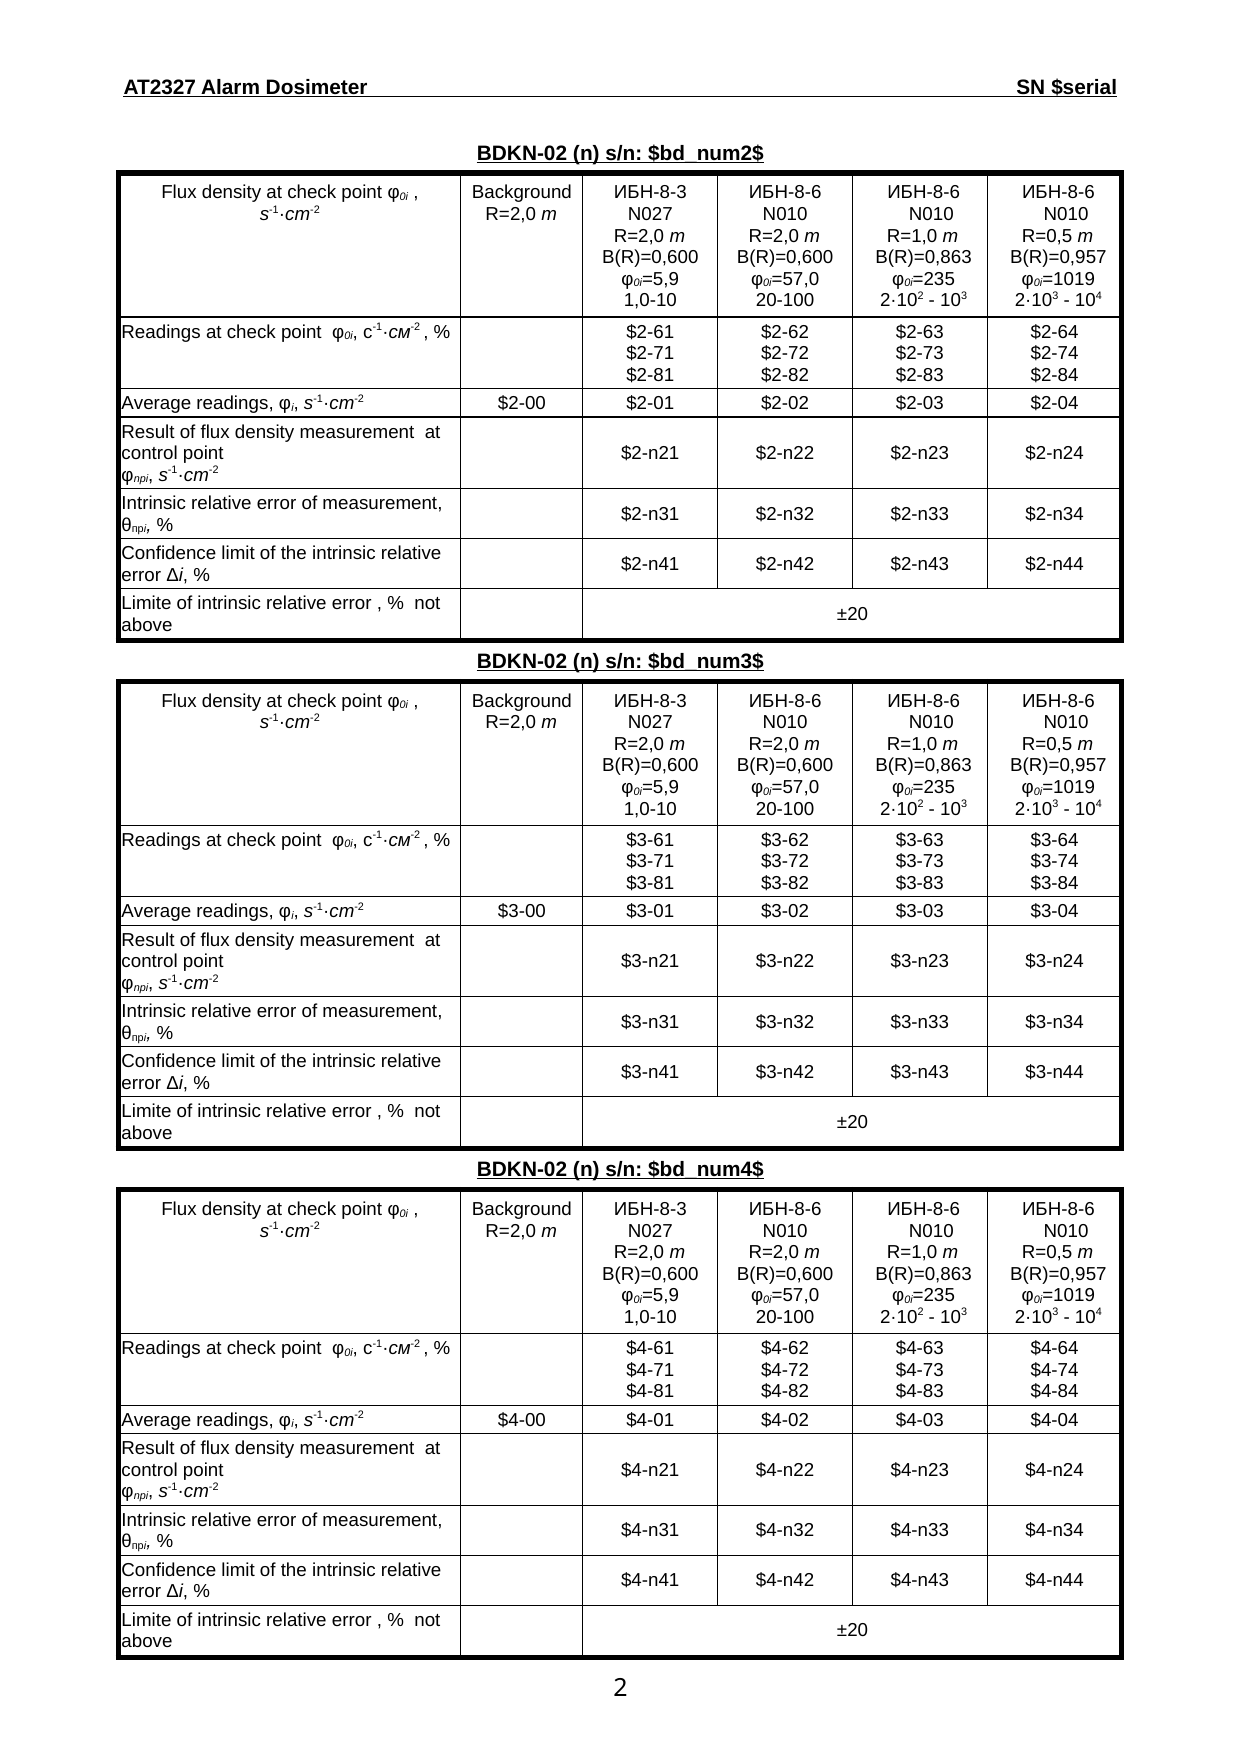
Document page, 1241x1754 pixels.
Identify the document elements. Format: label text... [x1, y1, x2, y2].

table_cell [461, 926, 582, 996]
table_cell Readings at check point φ0i, с-1·см-2 , % [121, 318, 460, 388]
table_cell ИБН-8-6 N010 R=2,0 m B(R)=0,600 φ0i=57,0 20-100 [718, 176, 852, 316]
table_cell [461, 318, 582, 388]
table_cell Background R=2,0 m [461, 1192, 582, 1333]
table_cell Result of flux density measurement at control point φnpi, s-1·cm-2 [121, 418, 460, 488]
table_cell $2-n22 [718, 418, 852, 488]
table_cell $2-n23 [853, 418, 987, 488]
table_cell $4-63 $4-73 $4-83 [853, 1334, 987, 1404]
table_cell [461, 1606, 582, 1654]
table_cell Average readings, φi, s-1·cm-2 [121, 1406, 460, 1433]
table_cell $3-03 [853, 897, 987, 925]
table_cell $3-n21 [583, 926, 717, 996]
table_cell ИБН-8-6 N010 R=0,5 m B(R)=0,957 φ0i=1019 2·103 - 104 [988, 1192, 1119, 1333]
table_cell Intrinsic relative error of measurement, θпрi, % [121, 1506, 460, 1554]
table_cell ИБН-8-6 N010 R=0,5 m B(R)=0,957 φ0i=1019 2·103 - 104 [988, 684, 1119, 825]
table_cell $3-64 $3-74 $3-84 [988, 826, 1119, 896]
table_cell Result of flux density measurement at control point φnpi, s-1·cm-2 [121, 1434, 460, 1504]
table_cell $3-n33 [853, 997, 987, 1046]
table_cell $2-04 [988, 389, 1119, 416]
table_cell [461, 1047, 582, 1096]
table_cell [461, 418, 582, 488]
table_cell Readings at check point φ0i, с-1·см-2 , % [121, 1334, 460, 1404]
table_cell [461, 1097, 582, 1146]
table_cell $2-01 [583, 389, 717, 416]
table_cell $3-01 [583, 897, 717, 925]
table_cell $2-n41 [583, 539, 717, 588]
table_cell $3-n44 [988, 1047, 1119, 1096]
table_cell $4-n21 [583, 1434, 717, 1504]
table_cell $3-04 [988, 897, 1119, 925]
table_cell $2-61 $2-71 $2-81 [583, 318, 717, 388]
table_cell $4-n43 [853, 1556, 987, 1604]
table_cell ±20 [583, 1097, 1119, 1146]
table_cell [461, 589, 582, 638]
table_cell $4-64 $4-74 $4-84 [988, 1334, 1119, 1404]
table_cell $4-04 [988, 1406, 1119, 1433]
table_cell [461, 489, 582, 538]
table_cell Flux density at check point φ0i , s-1·cm-2 [121, 176, 460, 316]
table_cell $2-62 $2-72 $2-82 [718, 318, 852, 388]
table_cell $3-n42 [718, 1047, 852, 1096]
table_cell ИБН-8-3 N027 R=2,0 m B(R)=0,600 φ0i=5,9 1,0-10 [583, 1192, 717, 1333]
table_cell $3-n43 [853, 1047, 987, 1096]
table_cell $3-63 $3-73 $3-83 [853, 826, 987, 896]
table_cell Average readings, φi, s-1·cm-2 [121, 897, 460, 925]
table_cell $2-02 [718, 389, 852, 416]
table_cell $4-03 [853, 1406, 987, 1433]
table_cell [461, 1434, 582, 1504]
table_cell Limite of intrinsic relative error , % not above [121, 589, 460, 638]
table_cell [461, 1506, 582, 1554]
table_cell $3-00 [461, 897, 582, 925]
table_cell Confidence limit of the intrinsic relative error Δi, % [121, 539, 460, 588]
table_cell ИБН-8-6 N010 R=1,0 m B(R)=0,863 φ0i=235 2·102 - 103 [853, 176, 987, 316]
table_cell [461, 826, 582, 896]
table_cell $4-n22 [718, 1434, 852, 1504]
table_header BDKN-02 (n) s/n: $bd_num3$ [118, 643, 1122, 679]
table_cell $2-n34 [988, 489, 1119, 538]
table_header BDKN-02 (n) s/n: $bd_num4$ [118, 1151, 1122, 1187]
table_cell $2-n42 [718, 539, 852, 588]
table_cell [461, 539, 582, 588]
table_cell Intrinsic relative error of measurement, θпрi, % [121, 489, 460, 538]
table_header BDKN-02 (n) s/n: $bd_num2$ [118, 135, 1122, 170]
table_cell $3-n34 [988, 997, 1119, 1046]
table_cell $2-n31 [583, 489, 717, 538]
table_cell $3-n31 [583, 997, 717, 1046]
table_cell ИБН-8-6 N010 R=2,0 m B(R)=0,600 φ0i=57,0 20-100 [718, 684, 852, 825]
table_cell $4-n42 [718, 1556, 852, 1604]
table_cell Background R=2,0 m [461, 684, 582, 825]
table_cell $2-64 $2-74 $2-84 [988, 318, 1119, 388]
table_cell $2-n43 [853, 539, 987, 588]
table_cell Confidence limit of the intrinsic relative error Δi, % [121, 1556, 460, 1604]
table_cell $4-n32 [718, 1506, 852, 1554]
table_cell Limite of intrinsic relative error , % not above [121, 1606, 460, 1654]
table_cell ±20 [583, 1606, 1119, 1654]
table_cell $4-62 $4-72 $4-82 [718, 1334, 852, 1404]
table_cell $4-n44 [988, 1556, 1119, 1604]
table_cell $4-02 [718, 1406, 852, 1433]
table_cell $4-61 $4-71 $4-81 [583, 1334, 717, 1404]
table_cell $3-n32 [718, 997, 852, 1046]
table_cell $3-n23 [853, 926, 987, 996]
table_cell Flux density at check point φ0i , s-1·cm-2 [121, 684, 460, 825]
table_cell [461, 997, 582, 1046]
table_cell $2-n24 [988, 418, 1119, 488]
table_cell $4-n31 [583, 1506, 717, 1554]
table_cell $4-n34 [988, 1506, 1119, 1554]
table_cell $3-62 $3-72 $3-82 [718, 826, 852, 896]
table_cell $4-n33 [853, 1506, 987, 1554]
table_cell $2-00 [461, 389, 582, 416]
table_cell $2-n21 [583, 418, 717, 488]
table_cell $4-00 [461, 1406, 582, 1433]
table_cell $3-61 $3-71 $3-81 [583, 826, 717, 896]
table_cell $2-n44 [988, 539, 1119, 588]
table_cell Limite of intrinsic relative error , % not above [121, 1097, 460, 1146]
table_cell Readings at check point φ0i, с-1·см-2 , % [121, 826, 460, 896]
table_cell ИБН-8-6 N010 R=0,5 m B(R)=0,957 φ0i=1019 2·103 - 104 [988, 176, 1119, 316]
table_cell $4-01 [583, 1406, 717, 1433]
table_cell ИБН-8-3 N027 R=2,0 m B(R)=0,600 φ0i=5,9 1,0-10 [583, 684, 717, 825]
table_cell Average readings, φi, s-1·cm-2 [121, 389, 460, 416]
table_cell $2-03 [853, 389, 987, 416]
table_cell $4-n24 [988, 1434, 1119, 1504]
table_cell $2-n33 [853, 489, 987, 538]
table_cell $4-n41 [583, 1556, 717, 1604]
table_cell ИБН-8-6 N010 R=1,0 m B(R)=0,863 φ0i=235 2·102 - 103 [853, 684, 987, 825]
table_cell ИБН-8-3 N027 R=2,0 m B(R)=0,600 φ0i=5,9 1,0-10 [583, 176, 717, 316]
table_cell $2-n32 [718, 489, 852, 538]
table_cell $3-n22 [718, 926, 852, 996]
table_cell $3-n24 [988, 926, 1119, 996]
table_cell ИБН-8-6 N010 R=1,0 m B(R)=0,863 φ0i=235 2·102 - 103 [853, 1192, 987, 1333]
table_cell $2-63 $2-73 $2-83 [853, 318, 987, 388]
table_cell ±20 [583, 589, 1119, 638]
table_cell $4-n23 [853, 1434, 987, 1504]
table_cell $3-n41 [583, 1047, 717, 1096]
table_cell $3-02 [718, 897, 852, 925]
table_cell Flux density at check point φ0i , s-1·cm-2 [121, 1192, 460, 1333]
table_cell Background R=2,0 m [461, 176, 582, 316]
table_cell Intrinsic relative error of measurement, θпрi, % [121, 997, 460, 1046]
table_cell ИБН-8-6 N010 R=2,0 m B(R)=0,600 φ0i=57,0 20-100 [718, 1192, 852, 1333]
table_cell [461, 1556, 582, 1604]
table_cell Confidence limit of the intrinsic relative error Δi, % [121, 1047, 460, 1096]
table_cell [461, 1334, 582, 1404]
table_cell Result of flux density measurement at control point φnpi, s-1·cm-2 [121, 926, 460, 996]
